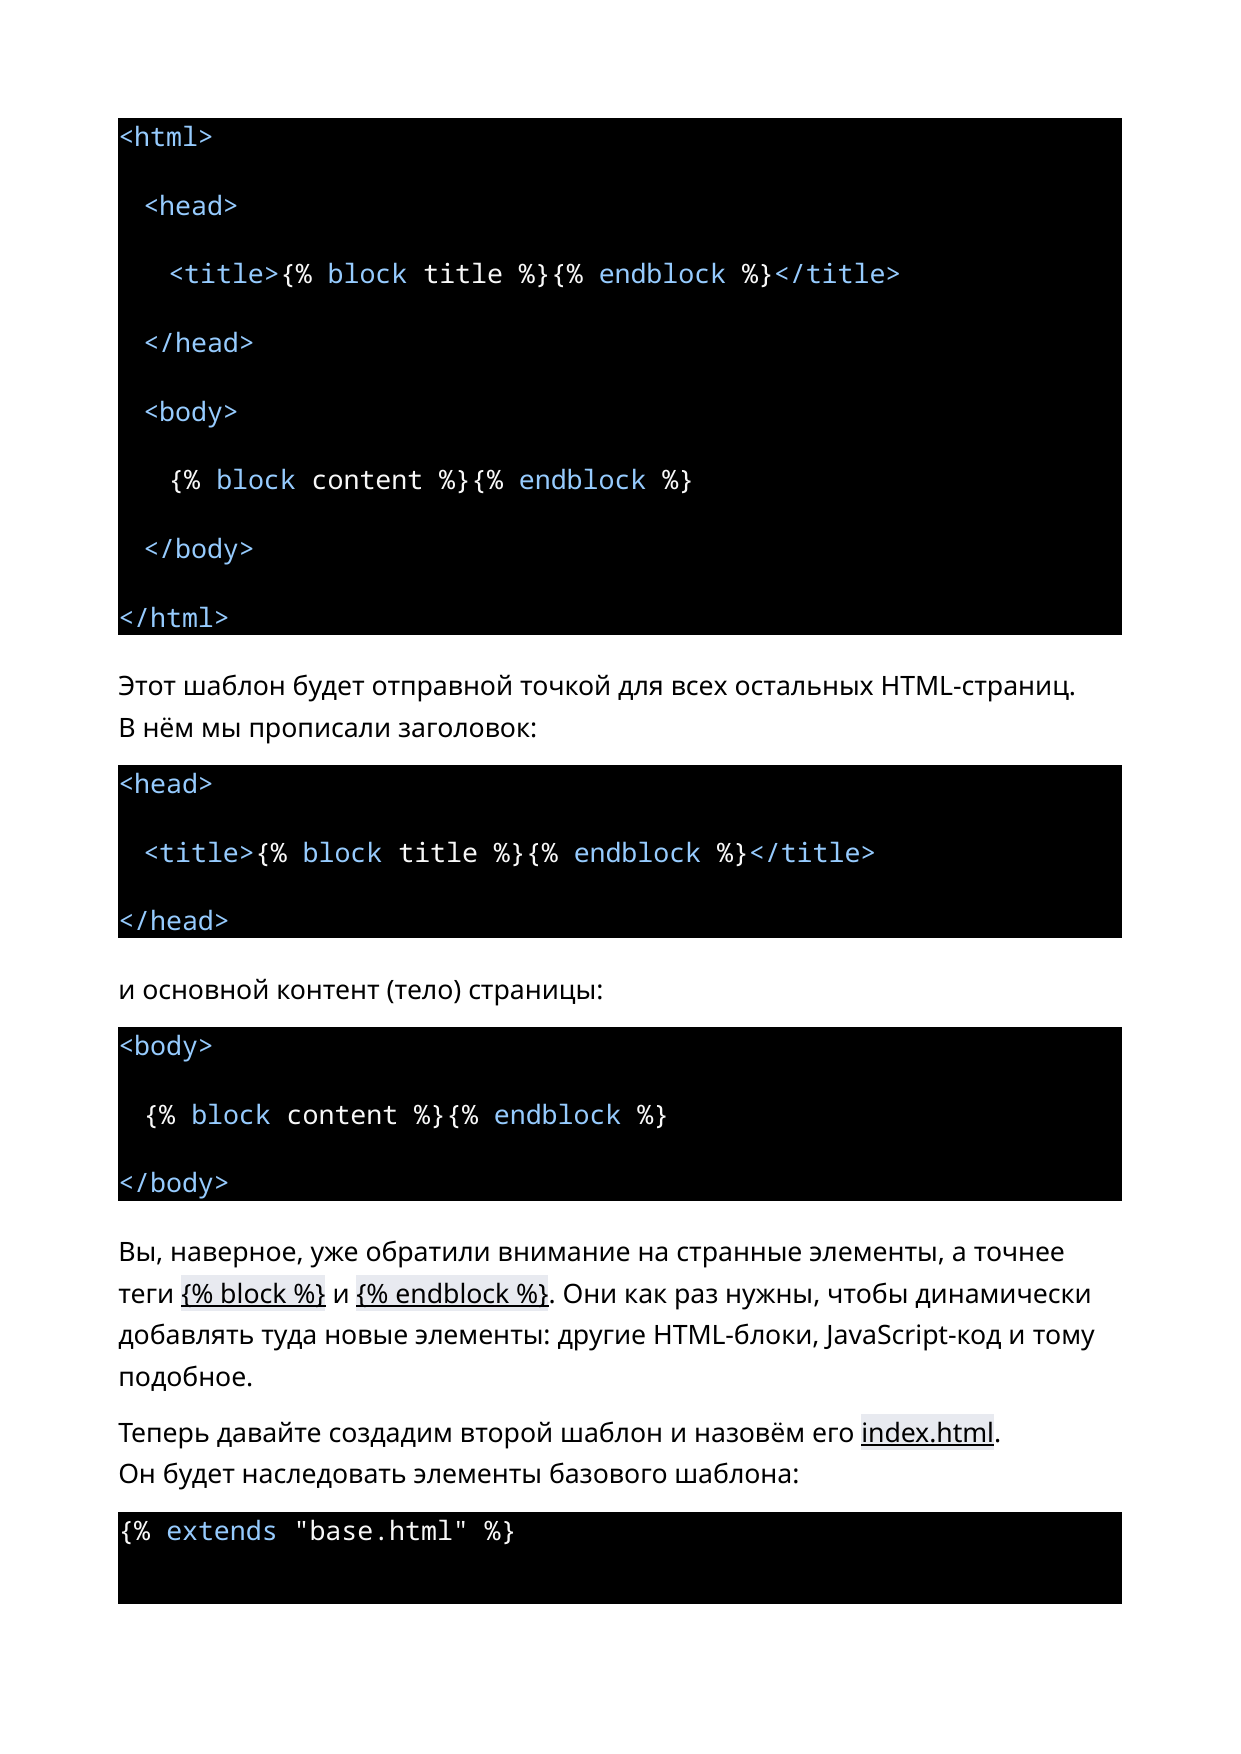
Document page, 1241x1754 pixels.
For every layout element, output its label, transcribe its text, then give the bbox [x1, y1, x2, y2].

text {% extends "base.html" %} [118, 1512, 1122, 1548]
text Этот шаблон будет отправной точкой для всех остальных HTML-страниц. В нём мы прописали заголовок: [118, 667, 1122, 745]
text </body> [118, 530, 1122, 566]
text Теперь давайте создадим второй шаблон и назовём его index.html. Он будет наследовать элементы базового шаблона: [118, 1414, 1122, 1492]
text <title>{% block title %}{% endblock %}</title> [118, 255, 1122, 292]
text <title>{% block title %}{% endblock %}</title> [118, 834, 1122, 870]
text <body> [118, 1027, 1122, 1063]
text Вы, наверное, уже обратили внимание на странные элементы, а точнее теги {% block %} и {% endblock %}. Они как раз нужны, чтобы динамически добавлять туда новые элементы: другие HTML-блоки, JavaScript-код и тому подобное. [118, 1233, 1122, 1394]
text {% block content %}{% endblock %} [118, 461, 1122, 497]
text </head> [118, 902, 1122, 938]
text </head> [118, 324, 1122, 360]
text <head> [118, 765, 1122, 801]
text <body> [118, 393, 1122, 429]
text <head> [118, 187, 1122, 223]
text <html> [118, 118, 1122, 154]
text и основной контент (тело) страницы: [118, 971, 1122, 1007]
text </body> [118, 1164, 1122, 1201]
text {% block content %}{% endblock %} [118, 1096, 1122, 1132]
text </html> [118, 599, 1122, 635]
